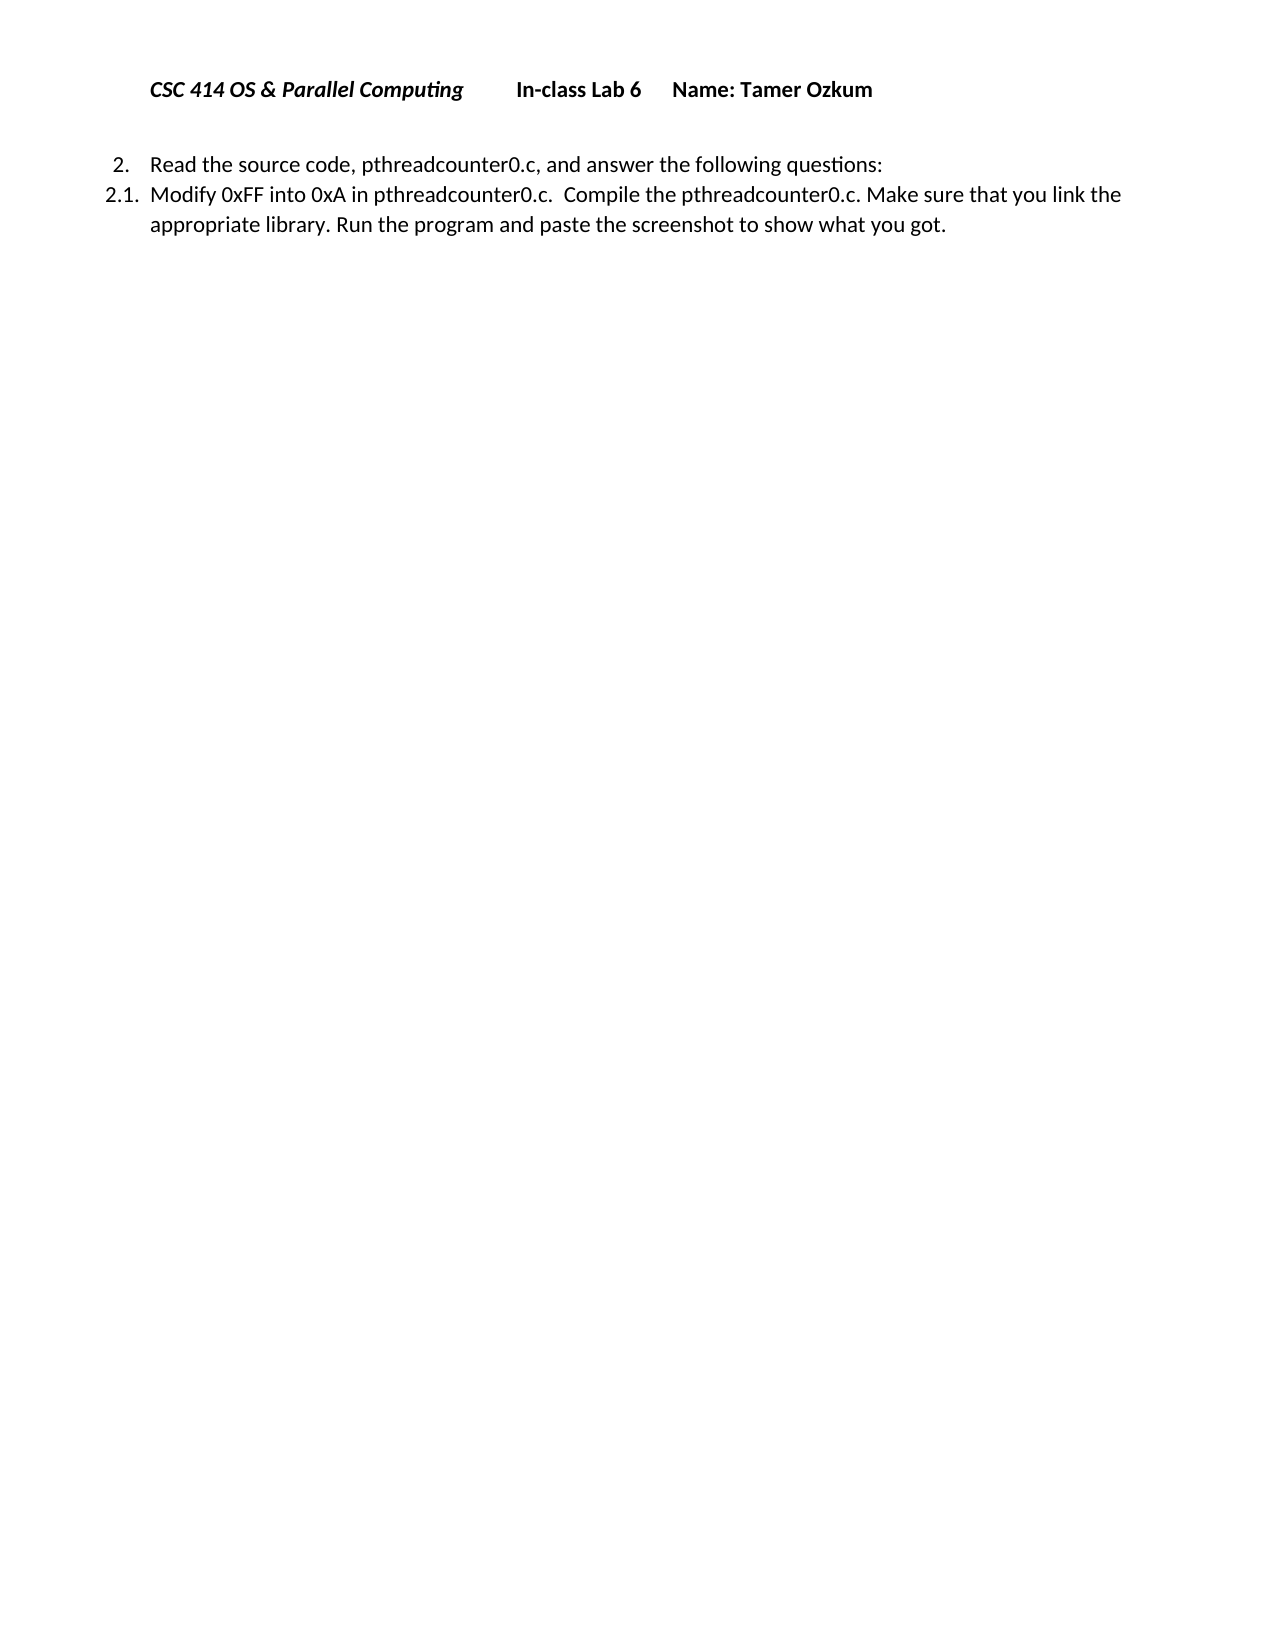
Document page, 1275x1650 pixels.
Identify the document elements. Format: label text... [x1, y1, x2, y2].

list Read the source code, pthreadcounter0.c, and answer the following questions: [112, 150, 1125, 178]
list Modify 0xFF into 0xA in pthreadcounter0.c. Compile the pthreadcounter0.c. Make sure that you link the appropriate library. Run the program and paste the screenshot to show what you got. [105, 180, 1125, 238]
